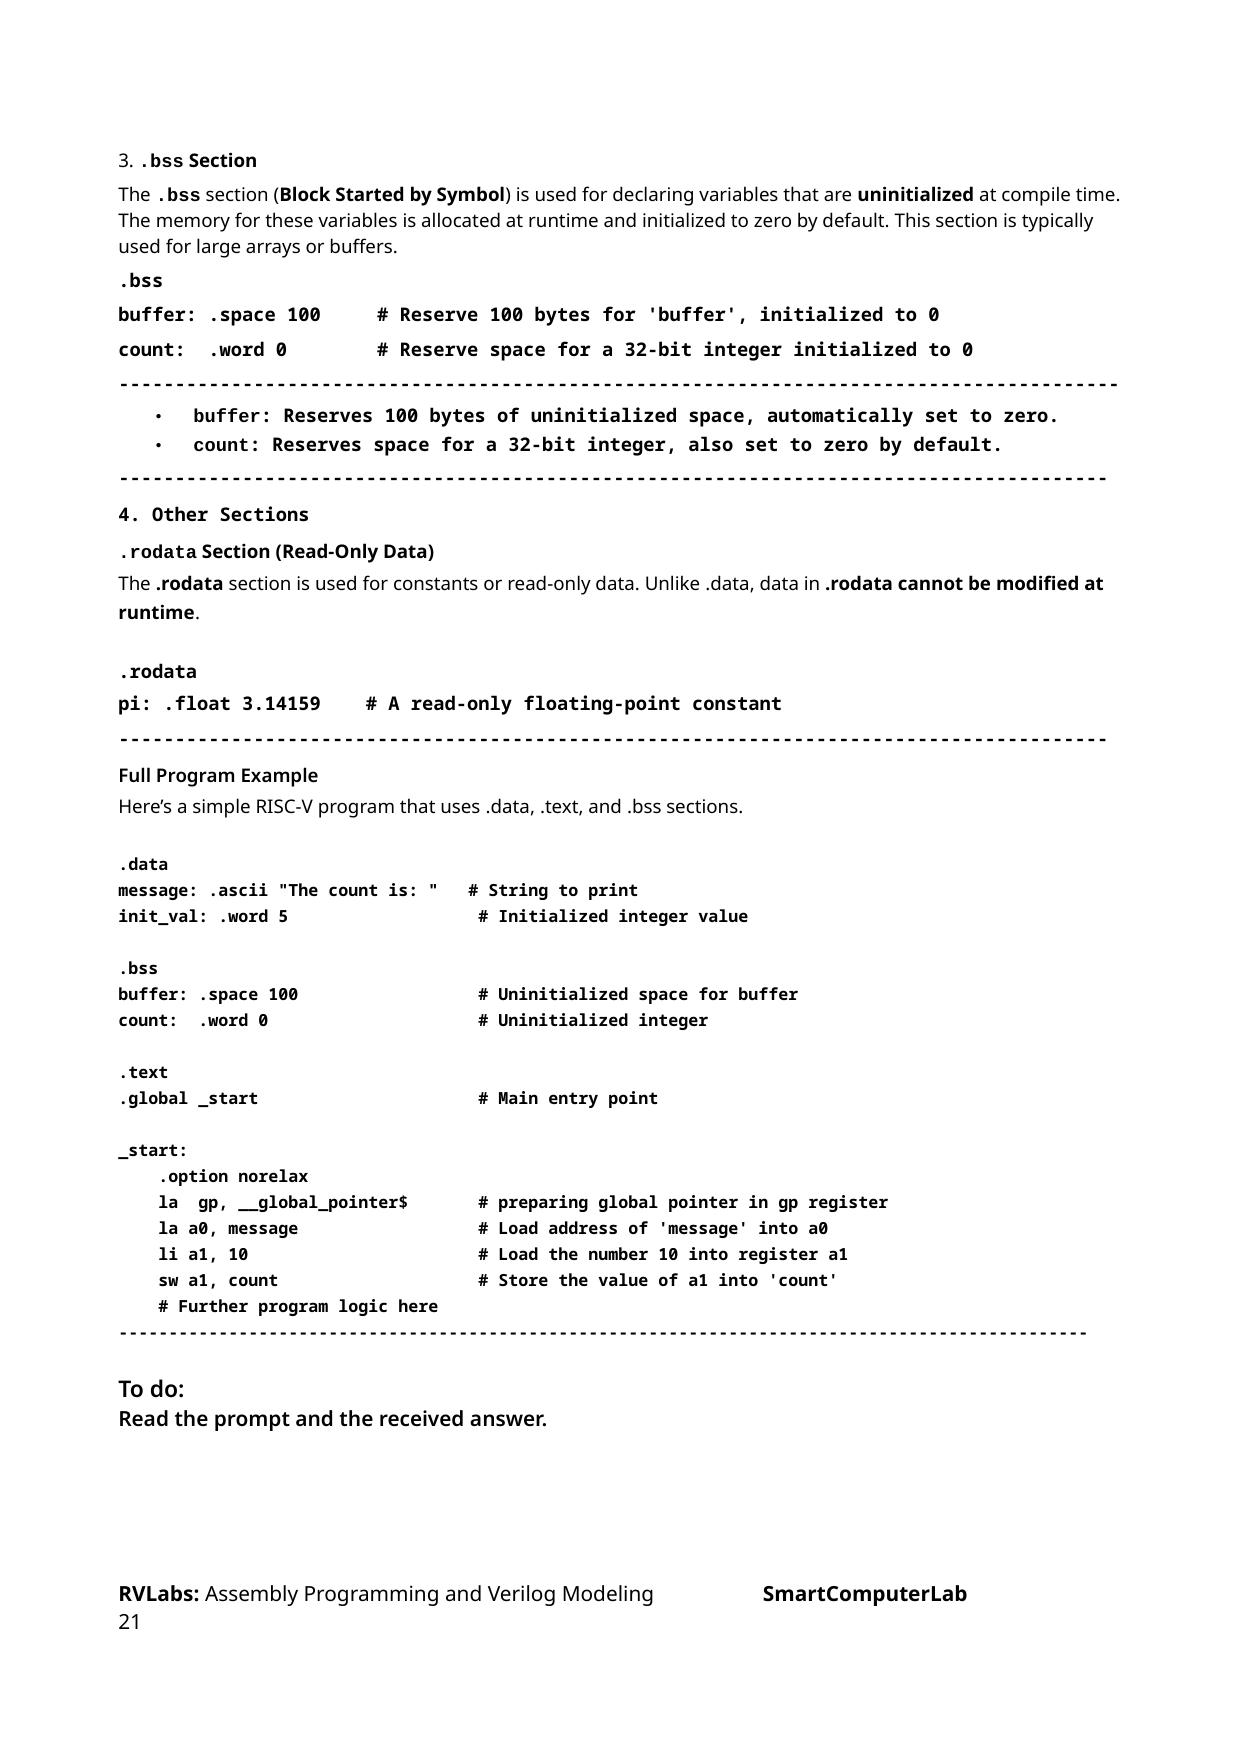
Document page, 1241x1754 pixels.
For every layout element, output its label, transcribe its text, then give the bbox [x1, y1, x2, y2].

text .rodata [118, 658, 1122, 684]
text count: .word 0 # Uninitialized integer [118, 1009, 1122, 1031]
text _start: [118, 1139, 1122, 1162]
text init_val: .word 5 # Initialized integer value [118, 904, 1122, 927]
text ----------------------------------------------------------------------------------------- [118, 370, 1122, 396]
text The .rodata section is used for constants or read-only data. Unlike .data, data in .rodata cannot be modified at runtime. [118, 570, 1122, 625]
text Read the prompt and the received answer. [118, 1404, 1122, 1433]
text .text [118, 1061, 1122, 1083]
text ---------------------------------------------------------------------------------------- [118, 725, 1122, 750]
text # Further program logic here [118, 1295, 1122, 1318]
text la gp, __global_pointer$ # preparing global pointer in gp register [118, 1191, 1122, 1214]
text 3. .bss Section [118, 147, 1122, 173]
text .data [118, 852, 1122, 875]
text Here’s a simple RISC-V program that uses .data, .text, and .bss sections. [118, 794, 1122, 819]
text .bss [118, 267, 1122, 293]
text .global _start # Main entry point [118, 1087, 1122, 1109]
text .option norelax [118, 1165, 1122, 1188]
text ---------------------------------------------------------------------------------------- [118, 464, 1122, 489]
text li a1, 10 # Load the number 10 into register a1 [118, 1243, 1122, 1266]
text pi: .float 3.14159 # A read-only floating-point constant [118, 690, 1122, 716]
text To do: [118, 1373, 1122, 1404]
list count: Reserves space for a 32-bit integer, also set to zero by default. [156, 431, 1122, 457]
text buffer: .space 100 # Reserve 100 bytes for 'buffer', initialized to 0 [118, 302, 1122, 327]
text The .bss section (Block Started by Symbol) is used for declaring variables that are uninitialized at compile time. The memory for these variables is allocated at runtime and initialized to zero by default. This section is typically used for large arrays or buffers. [118, 182, 1122, 258]
subtitle Full Program Example [118, 762, 1122, 788]
text sw a1, count # Store the value of a1 into 'count' [118, 1269, 1122, 1292]
subtitle 4. Other Sections [118, 501, 1122, 527]
text la a0, message # Load address of 'message' into a0 [118, 1217, 1122, 1240]
list buffer: Reserves 100 bytes of uninitialized space, automatically set to zero. [156, 402, 1122, 428]
text .bss [118, 957, 1122, 979]
text message: .ascii "The count is: " # String to print [118, 878, 1122, 901]
subtitle .rodata Section (Read-Only Data) [118, 539, 1122, 564]
text ------------------------------------------------------------------------------------------------- [118, 1321, 1122, 1344]
text count: .word 0 # Reserve space for a 32-bit integer initialized to 0 [118, 336, 1122, 362]
text buffer: .space 100 # Uninitialized space for buffer [118, 983, 1122, 1005]
